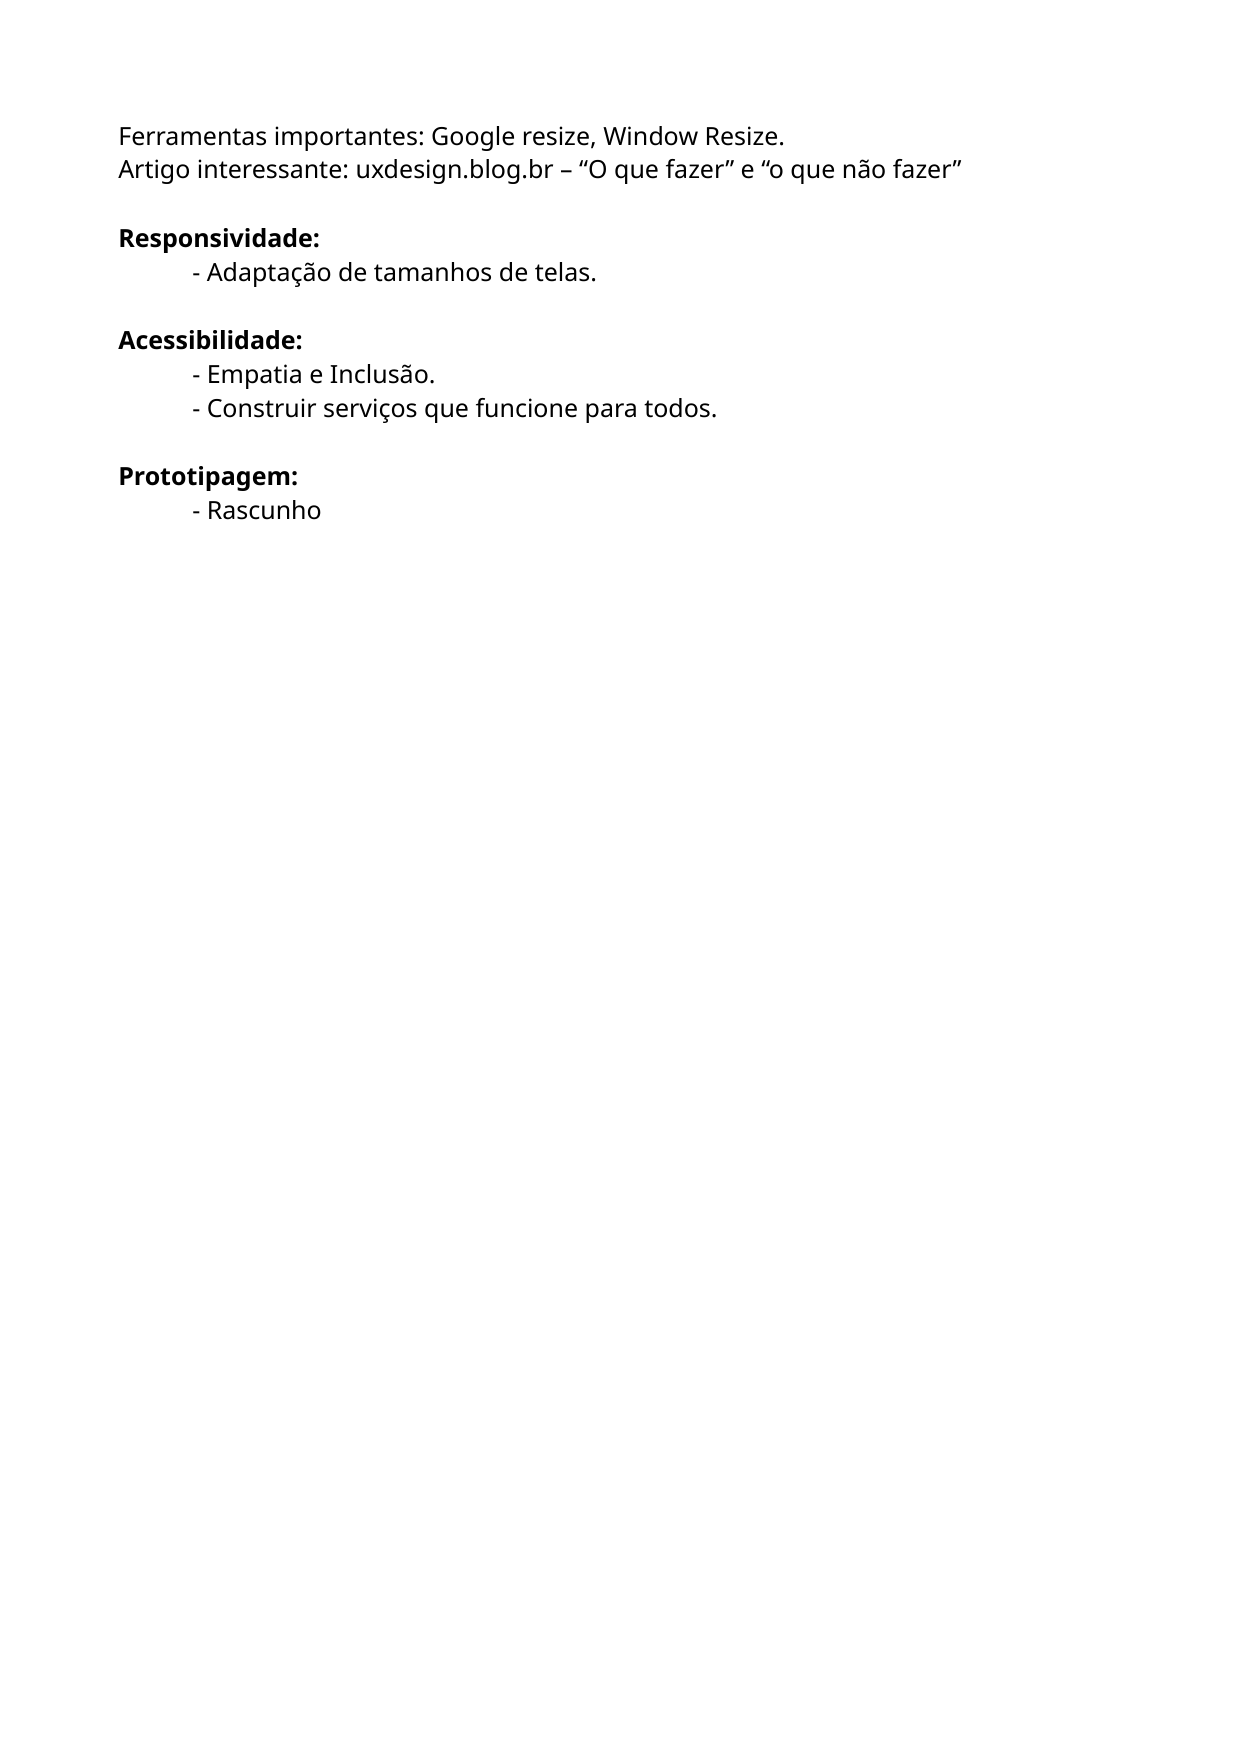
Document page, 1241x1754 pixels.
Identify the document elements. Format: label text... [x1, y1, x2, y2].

text - Construir serviços que funcione para todos. [118, 391, 1122, 425]
text - Rascunho [118, 493, 1122, 527]
text - Adaptação de tamanhos de telas. [118, 254, 1122, 288]
text Artigo interessante: uxdesign.blog.br – “O que fazer” e “o que não fazer” [118, 152, 1122, 186]
text Responsividade: [118, 220, 1122, 254]
text Prototipagem: [118, 459, 1122, 493]
text Acessibilidade: [118, 322, 1122, 357]
text - Empatia e Inclusão. [118, 357, 1122, 391]
text Ferramentas importantes: Google resize, Window Resize. [118, 118, 1122, 152]
